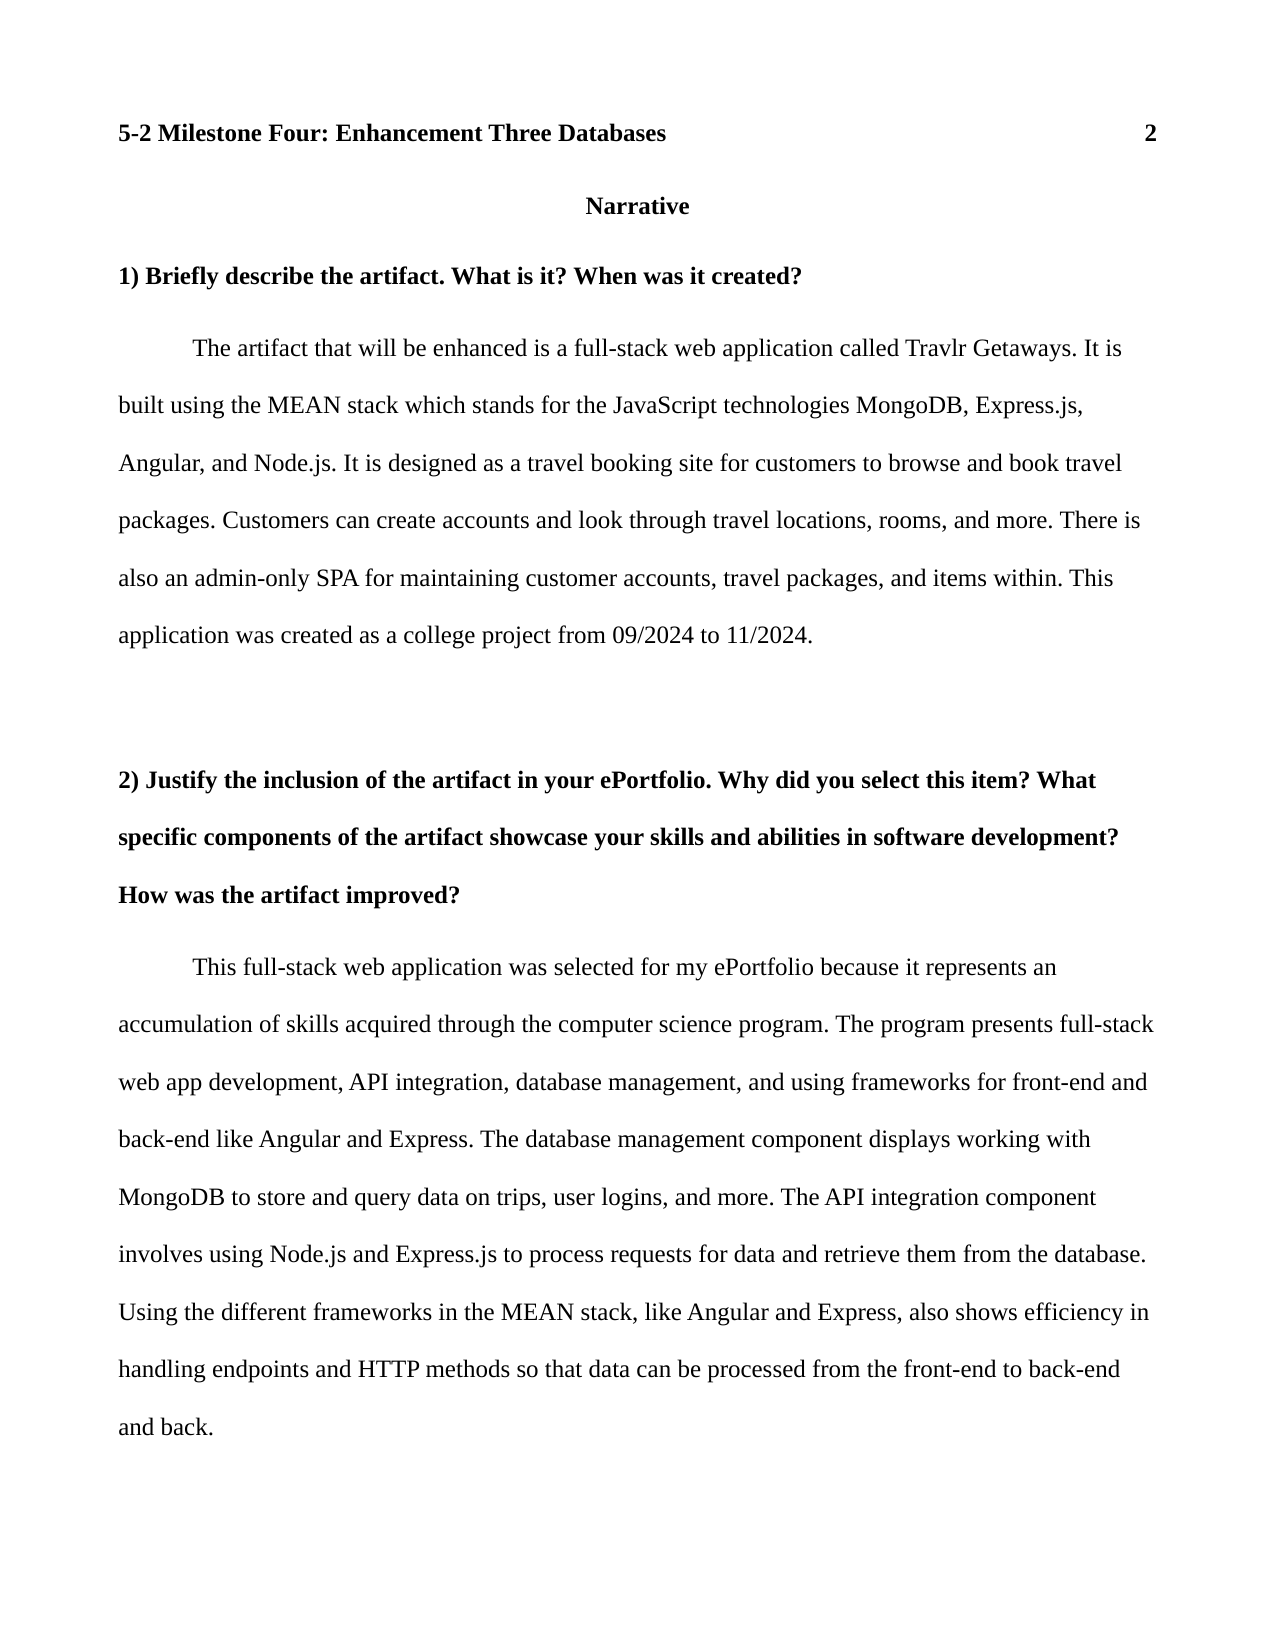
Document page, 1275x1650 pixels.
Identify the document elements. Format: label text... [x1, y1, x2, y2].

text The artifact that will be enhanced is a full-stack web application called Travlr Getaways. It is built using the MEAN stack which stands for the JavaScript technologies MongoDB, Express.js, Angular, and Node.js. It is designed as a travel booking site for customers to browse and book travel packages. Customers can create accounts and look through travel locations, rooms, and more. There is also an admin-only SPA for maintaining customer accounts, travel packages, and items within. This application was created as a college project from 09/2024 to 11/2024. [118, 333, 1157, 649]
text 1) Briefly describe the artifact. What is it? When was it created? [118, 261, 1157, 290]
text 2) Justify the inclusion of the artifact in your ePortfolio. Why did you select this item? What specific components of the artifact showcase your skills and abilities in software development? How was the artifact improved? [118, 765, 1157, 908]
text This full-stack web application was selected for my ePortfolio because it represents an accumulation of skills acquired through the computer science program. The program presents full-stack web app development, API integration, database management, and using frameworks for front-end and back-end like Angular and Express. The database management component displays working with MongoDB to store and query data on trips, user logins, and more. The API integration component involves using Node.js and Express.js to process requests for data and retrieve them from the database. Using the different frameworks in the MEAN stack, like Angular and Express, also shows efficiency in handling endpoints and HTTP methods so that data can be processed from the front-end to back-end and back. [118, 952, 1157, 1441]
subtitle Narrative [118, 191, 1157, 220]
